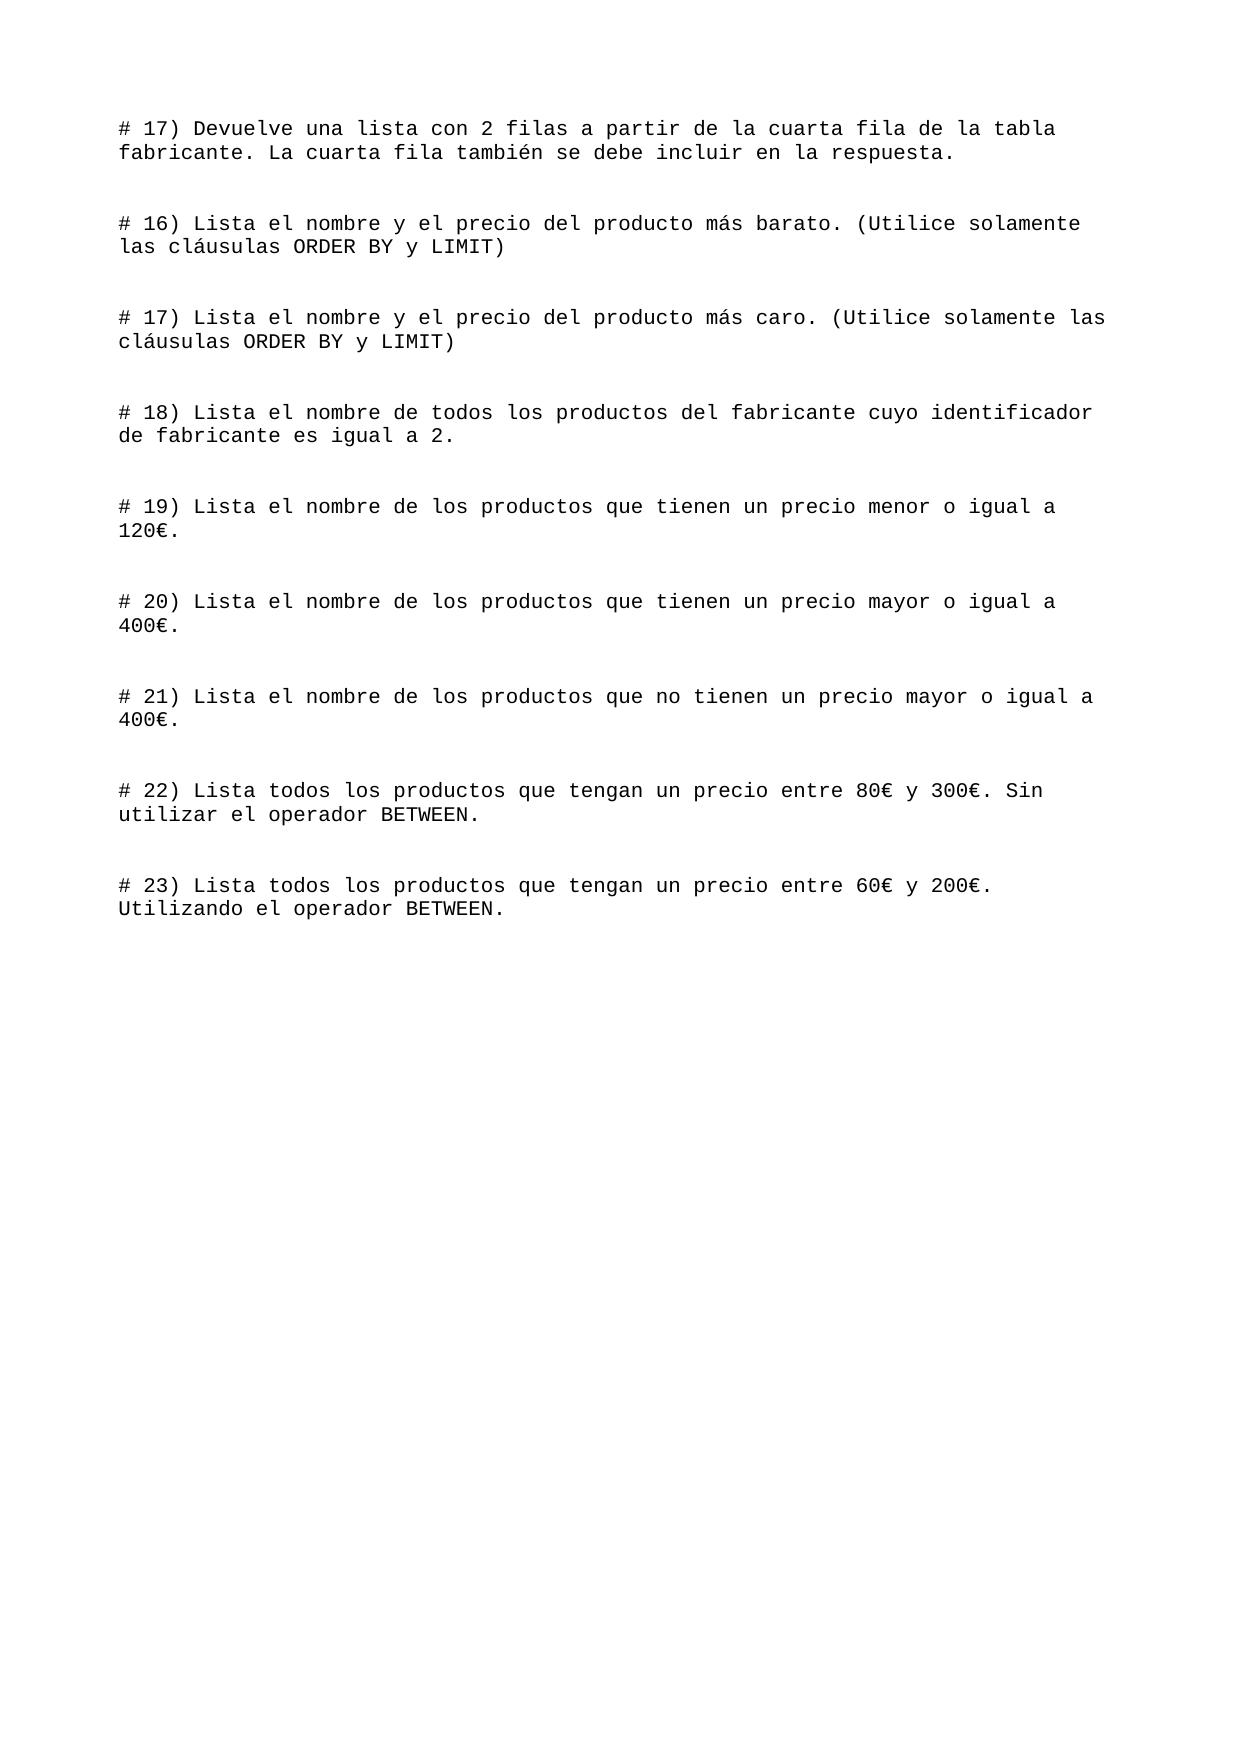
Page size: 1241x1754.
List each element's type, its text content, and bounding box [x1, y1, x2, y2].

text # 20) Lista el nombre de los productos que tienen un precio mayor o igual a 400€. [118, 591, 1122, 638]
text # 17) Lista el nombre y el precio del producto más caro. (Utilice solamente las cláusulas ORDER BY y LIMIT) [118, 307, 1122, 354]
text # 18) Lista el nombre de todos los productos del fabricante cuyo identificador de fabricante es igual a 2. [118, 402, 1122, 449]
text # 23) Lista todos los productos que tengan un precio entre 60€ y 200€. Utilizando el operador BETWEEN. [118, 875, 1122, 922]
text # 16) Lista el nombre y el precio del producto más barato. (Utilice solamente las cláusulas ORDER BY y LIMIT) [118, 213, 1122, 260]
text # 17) Devuelve una lista con 2 filas a partir de la cuarta fila de la tabla fabricante. La cuarta fila también se debe incluir en la respuesta. [118, 118, 1122, 165]
text # 22) Lista todos los productos que tengan un precio entre 80€ y 300€. Sin utilizar el operador BETWEEN. [118, 780, 1122, 827]
text # 21) Lista el nombre de los productos que no tienen un precio mayor o igual a 400€. [118, 686, 1122, 733]
text # 19) Lista el nombre de los productos que tienen un precio menor o igual a 120€. [118, 496, 1122, 544]
